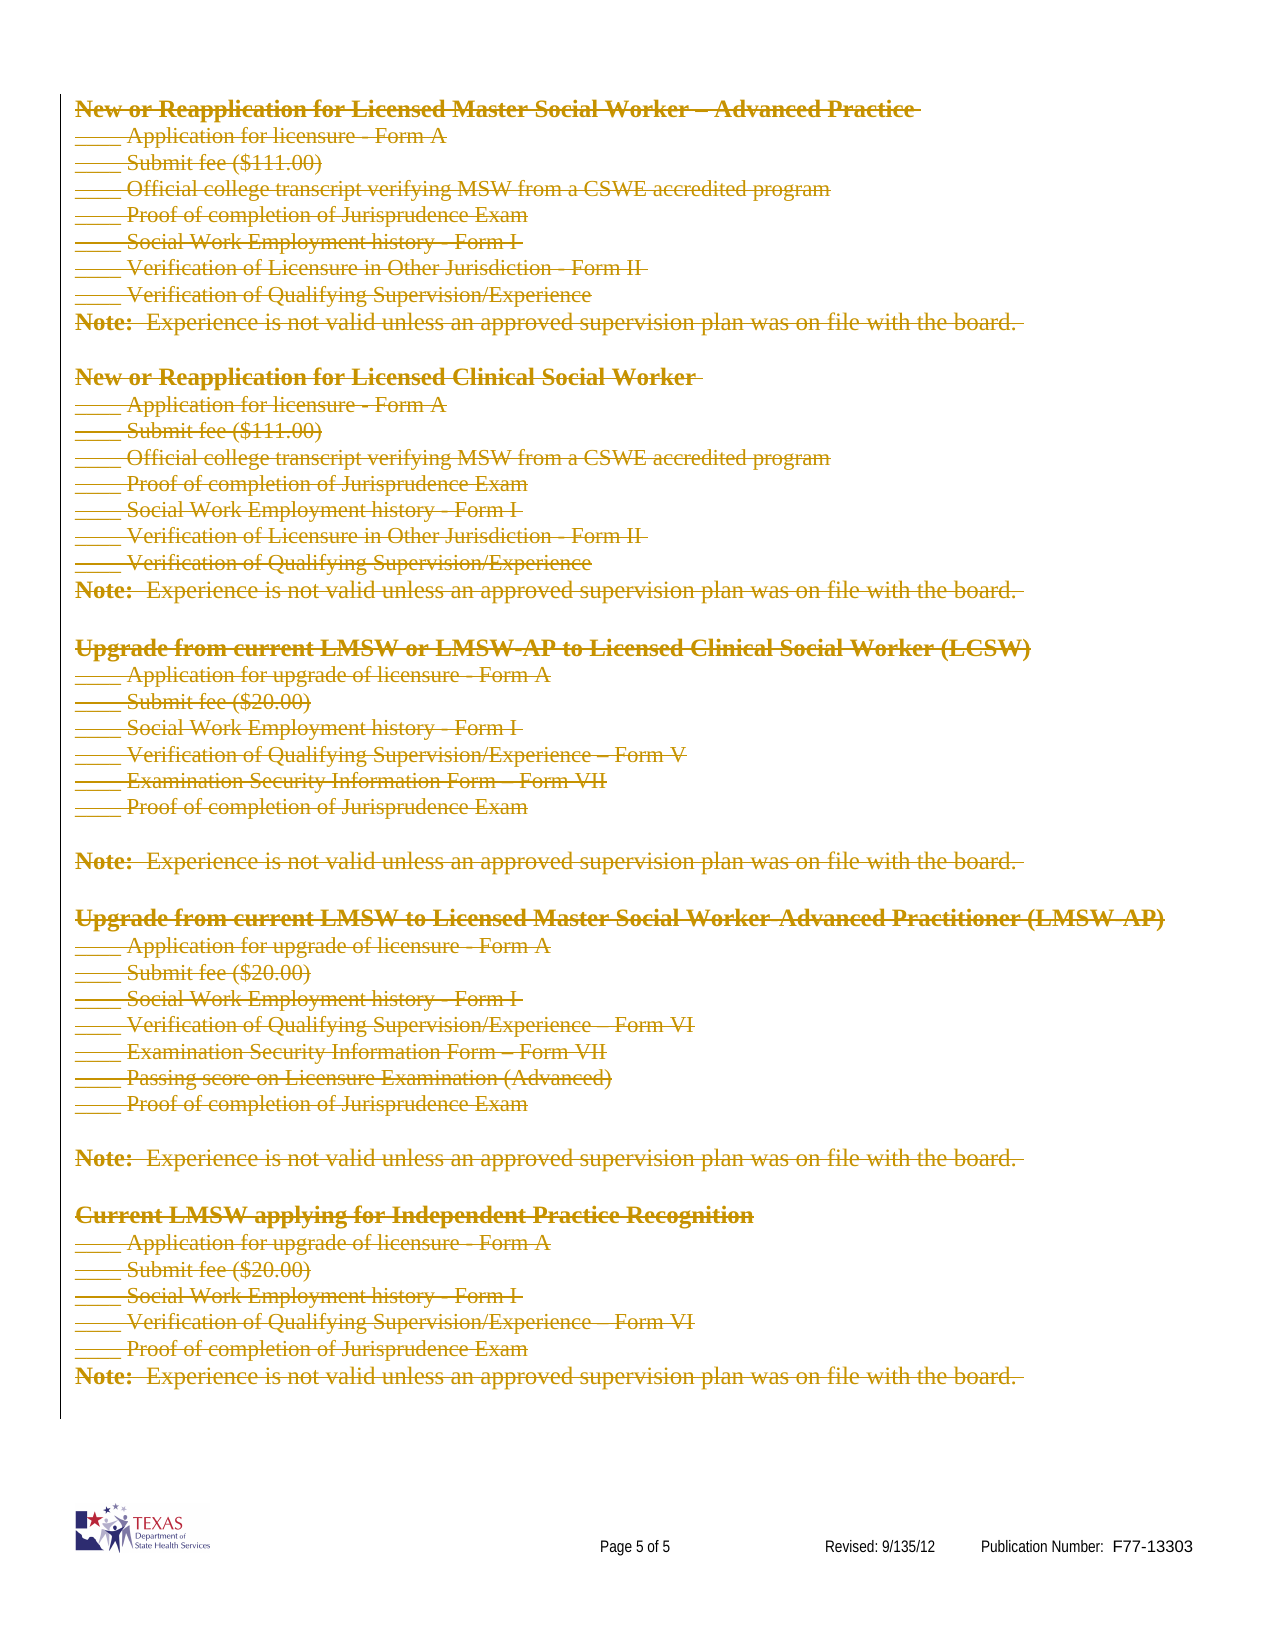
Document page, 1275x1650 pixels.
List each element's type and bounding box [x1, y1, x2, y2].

picture [75, 1503, 210, 1553]
